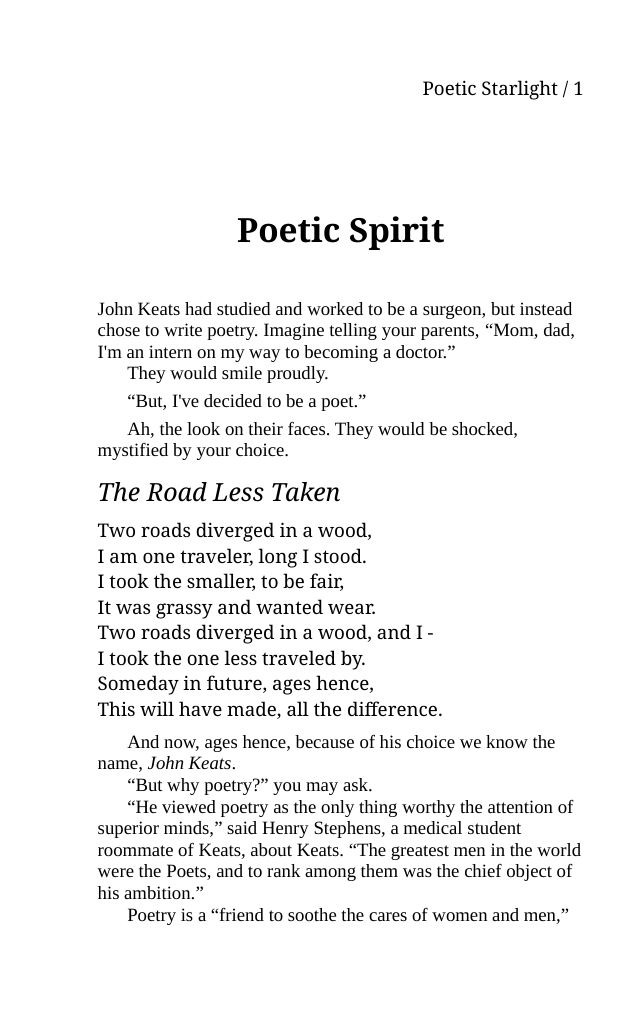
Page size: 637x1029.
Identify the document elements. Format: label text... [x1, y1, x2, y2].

text This will have made, all the difference. [97, 696, 583, 722]
text “But, I've decided to be a poet.” [97, 390, 583, 411]
text Poetry is a “friend to soothe the cares of women and men,” [97, 904, 583, 926]
text Someday in future, ages hence, [97, 671, 583, 696]
text “But why poetry?” you may ask. [97, 774, 583, 795]
text I am one traveler, long I stood. [97, 543, 583, 568]
text “He viewed poetry as the only thing worthy the attention of superior minds,” said Henry Stephens, a medical student roommate of Keats, about Keats. “The greatest men in the world were the Poets, and to rank among them was the chief object of his ambition.” [97, 796, 583, 903]
text Two roads diverged in a wood, [97, 517, 583, 543]
subtitle The Road Less Taken [97, 474, 583, 508]
text It was grassy and wanted wear. [97, 594, 583, 619]
text Ah, the look on their faces. They would be shocked, mystified by your choice. [97, 417, 583, 461]
text John Keats had studied and worked to be a surgeon, but instead chose to write poetry. Imagine telling your parents, “Mom, dad, I'm an intern on my way to becoming a doctor.” [97, 297, 583, 362]
text And now, ages hence, because of his choice we know the name, John Keats. [97, 731, 583, 774]
text I took the one less traveled by. [97, 645, 583, 671]
subtitle Poetic Spirit [97, 207, 583, 252]
text Two roads diverged in a wood, and I - [97, 619, 583, 645]
text They would smile proudly. [97, 362, 583, 384]
text I took the smaller, to be fair, [97, 568, 583, 594]
